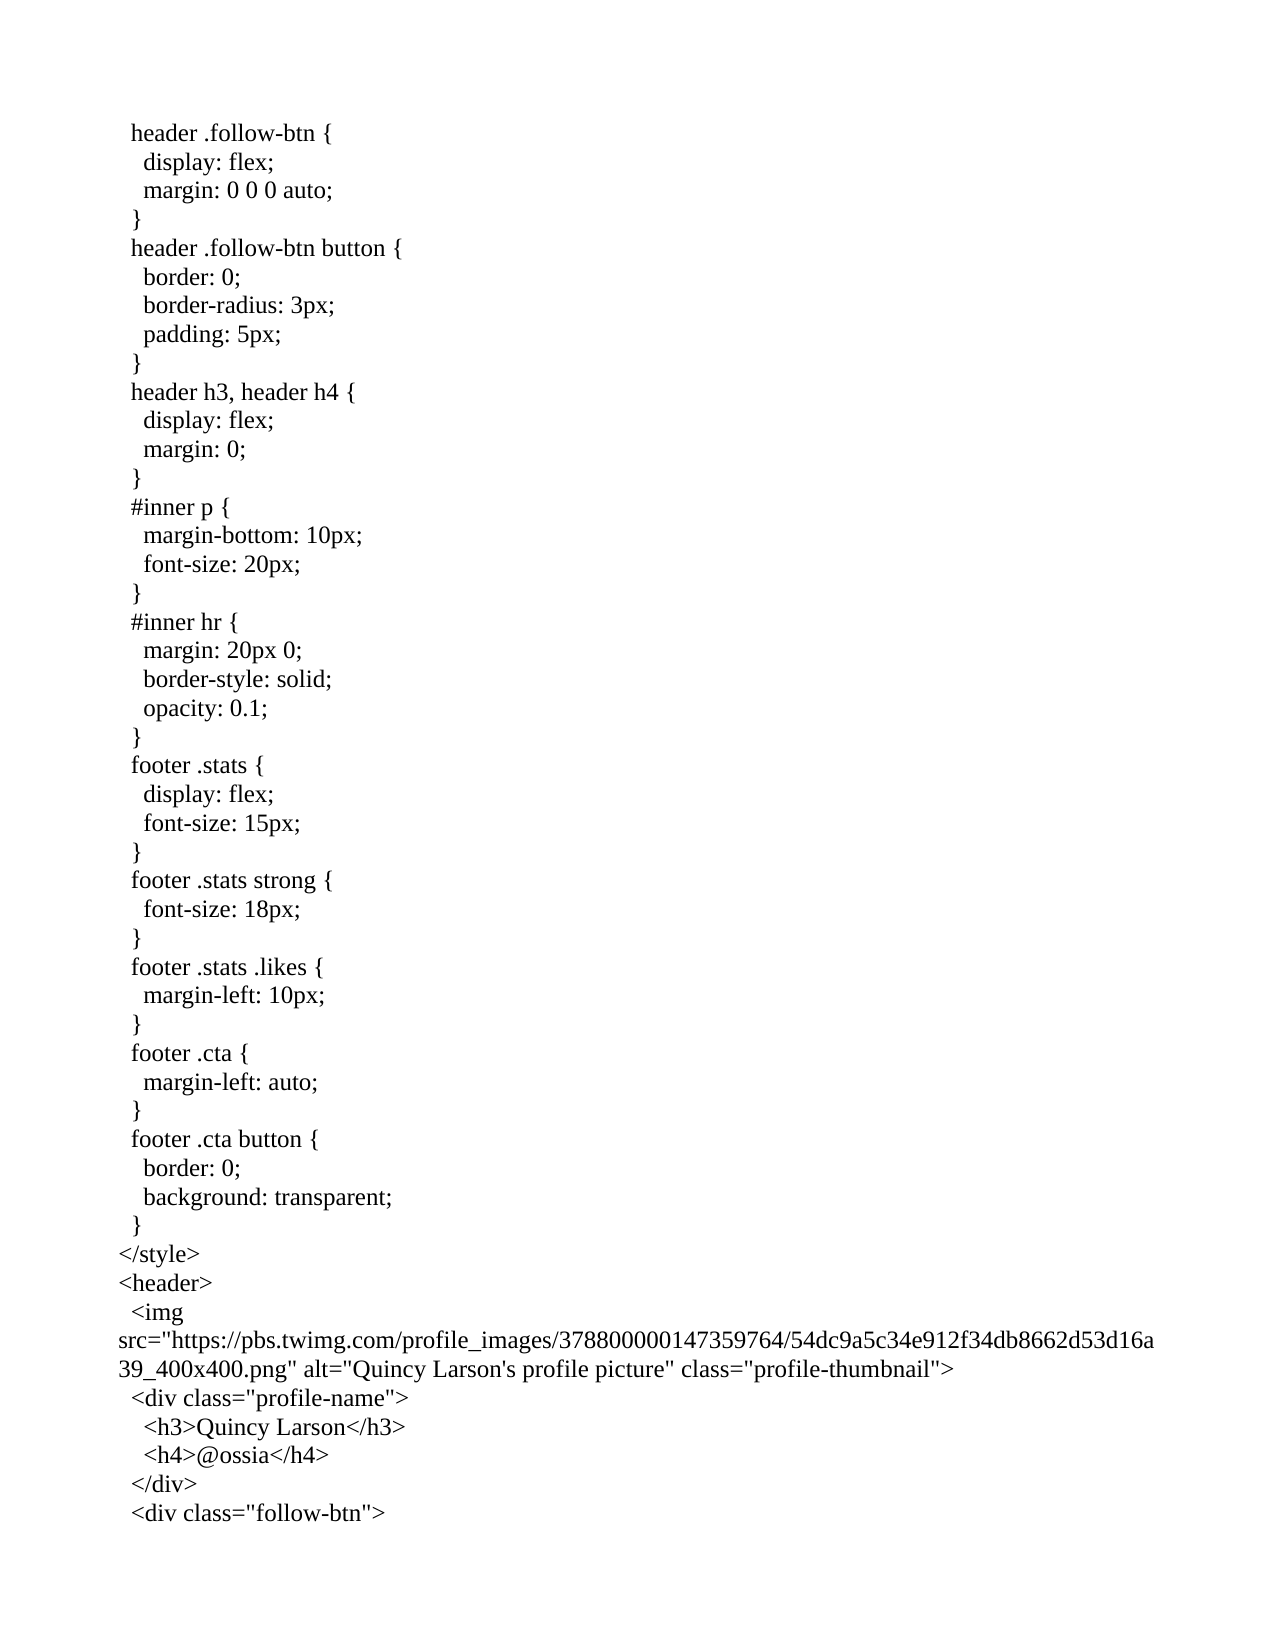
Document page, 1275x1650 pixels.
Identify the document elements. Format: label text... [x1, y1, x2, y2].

text margin-bottom: 10px; [118, 521, 1157, 549]
text header .follow-btn button { [118, 233, 1157, 262]
text display: flex; [118, 779, 1157, 808]
text <h3>Quincy Larson</h3> [118, 1412, 1157, 1441]
text header .follow-btn { [118, 118, 1157, 147]
text display: flex; [118, 147, 1157, 176]
text } [118, 204, 1157, 233]
text border-style: solid; [118, 664, 1157, 693]
text font-size: 15px; [118, 808, 1157, 837]
text border: 0; [118, 262, 1157, 291]
text footer .stats { [118, 751, 1157, 779]
text margin: 0; [118, 434, 1157, 463]
text footer .cta { [118, 1038, 1157, 1067]
text font-size: 20px; [118, 549, 1157, 578]
text background: transparent; [118, 1182, 1157, 1211]
text border: 0; [118, 1153, 1157, 1182]
text </style> [118, 1239, 1157, 1268]
text #inner hr { [118, 607, 1157, 636]
text } [118, 923, 1157, 952]
text margin-left: 10px; [118, 981, 1157, 1009]
text } [118, 1009, 1157, 1038]
text <h4>@ossia</h4> [118, 1441, 1157, 1469]
text } [118, 463, 1157, 492]
text <div class="follow-btn"> [118, 1498, 1157, 1527]
text } [118, 837, 1157, 866]
text footer .cta button { [118, 1124, 1157, 1153]
text <div class="profile-name"> [118, 1383, 1157, 1412]
text header h3, header h4 { [118, 377, 1157, 406]
text opacity: 0.1; [118, 693, 1157, 722]
text } [118, 578, 1157, 607]
text </div> [118, 1469, 1157, 1498]
text padding: 5px; [118, 319, 1157, 348]
text footer .stats strong { [118, 866, 1157, 894]
text } [118, 722, 1157, 751]
text margin-left: auto; [118, 1067, 1157, 1096]
text border-radius: 3px; [118, 291, 1157, 319]
text display: flex; [118, 406, 1157, 434]
text font-size: 18px; [118, 894, 1157, 923]
text } [118, 348, 1157, 377]
text <img src="https://pbs.twimg.com/profile_images/378800000147359764/54dc9a5c34e912f34db8662d53d16a39_400x400.png" alt="Quincy Larson's profile picture" class="profile-thumbnail"> [118, 1297, 1157, 1383]
text } [118, 1096, 1157, 1124]
text } [118, 1211, 1157, 1239]
text #inner p { [118, 492, 1157, 521]
text <header> [118, 1268, 1157, 1297]
text margin: 0 0 0 auto; [118, 176, 1157, 204]
text margin: 20px 0; [118, 636, 1157, 664]
text footer .stats .likes { [118, 952, 1157, 981]
